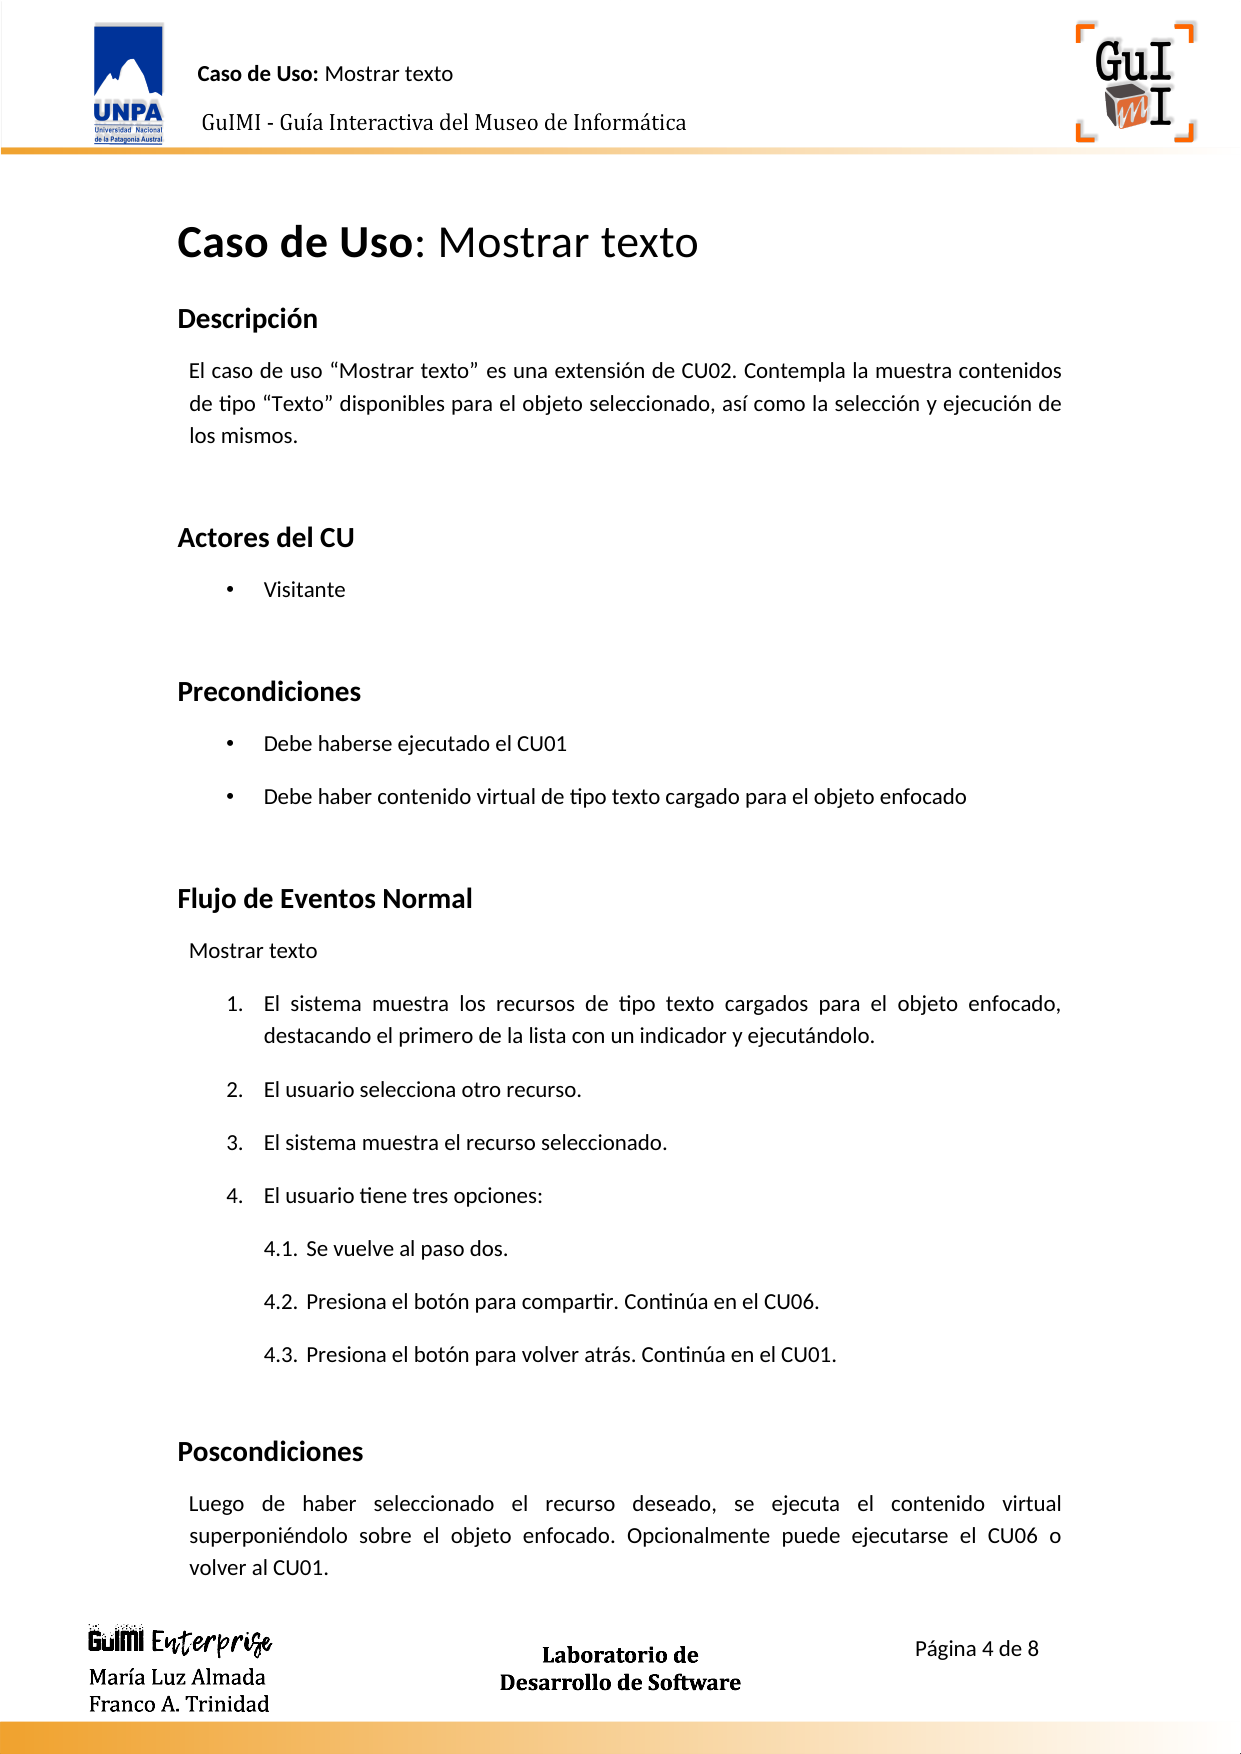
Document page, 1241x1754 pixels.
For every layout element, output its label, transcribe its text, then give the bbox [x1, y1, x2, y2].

text Luego de haber seleccionado el recurso deseado, se ejecuta el contenido virtual superponiéndolo sobre el objeto enfocado. Opcionalmente puede ejecutarse el CU06 o volver al CU01. [188, 1489, 1063, 1581]
list Presiona el botón para volver atrás. Continúa en el CU01. [263, 1340, 1063, 1368]
subtitle Flujo de Eventos Normal [177, 880, 1063, 916]
list El sistema muestra el recurso seleccionado. [226, 1128, 1063, 1156]
picture [0, 0, 1241, 155]
text Caso de Uso: Mostrar texto [177, 213, 1063, 269]
subtitle Poscondiciones [177, 1433, 1063, 1468]
list Debe haber contenido virtual de tipo texto cargado para el objeto enfocado [226, 782, 1063, 810]
list El usuario selecciona otro recurso. [226, 1075, 1063, 1103]
list Se vuelve al paso dos. [263, 1234, 1063, 1262]
picture [0, 1613, 1241, 1754]
text El caso de uso “Mostrar texto” es una extensión de CU02. Contempla la muestra contenidos de tipo “Texto” disponibles para el objeto seleccionado, así como la selección y ejecución de los mismos. [188, 357, 1063, 449]
list Presiona el botón para compartir. Continúa en el CU06. [263, 1287, 1063, 1315]
subtitle Precondiciones [177, 673, 1063, 708]
list Mostrar texto [188, 936, 1063, 964]
subtitle Descripción [177, 300, 1063, 336]
list Debe haberse ejecutado el CU01 [226, 729, 1063, 757]
list Visitante [226, 575, 1063, 603]
list El sistema muestra los recursos de tipo texto cargados para el objeto enfocado, destacando el primero de la lista con un indicador y ejecutándolo. [226, 989, 1063, 1050]
list El usuario tiene tres opciones: [226, 1181, 1063, 1209]
subtitle Actores del CU [177, 519, 1063, 554]
